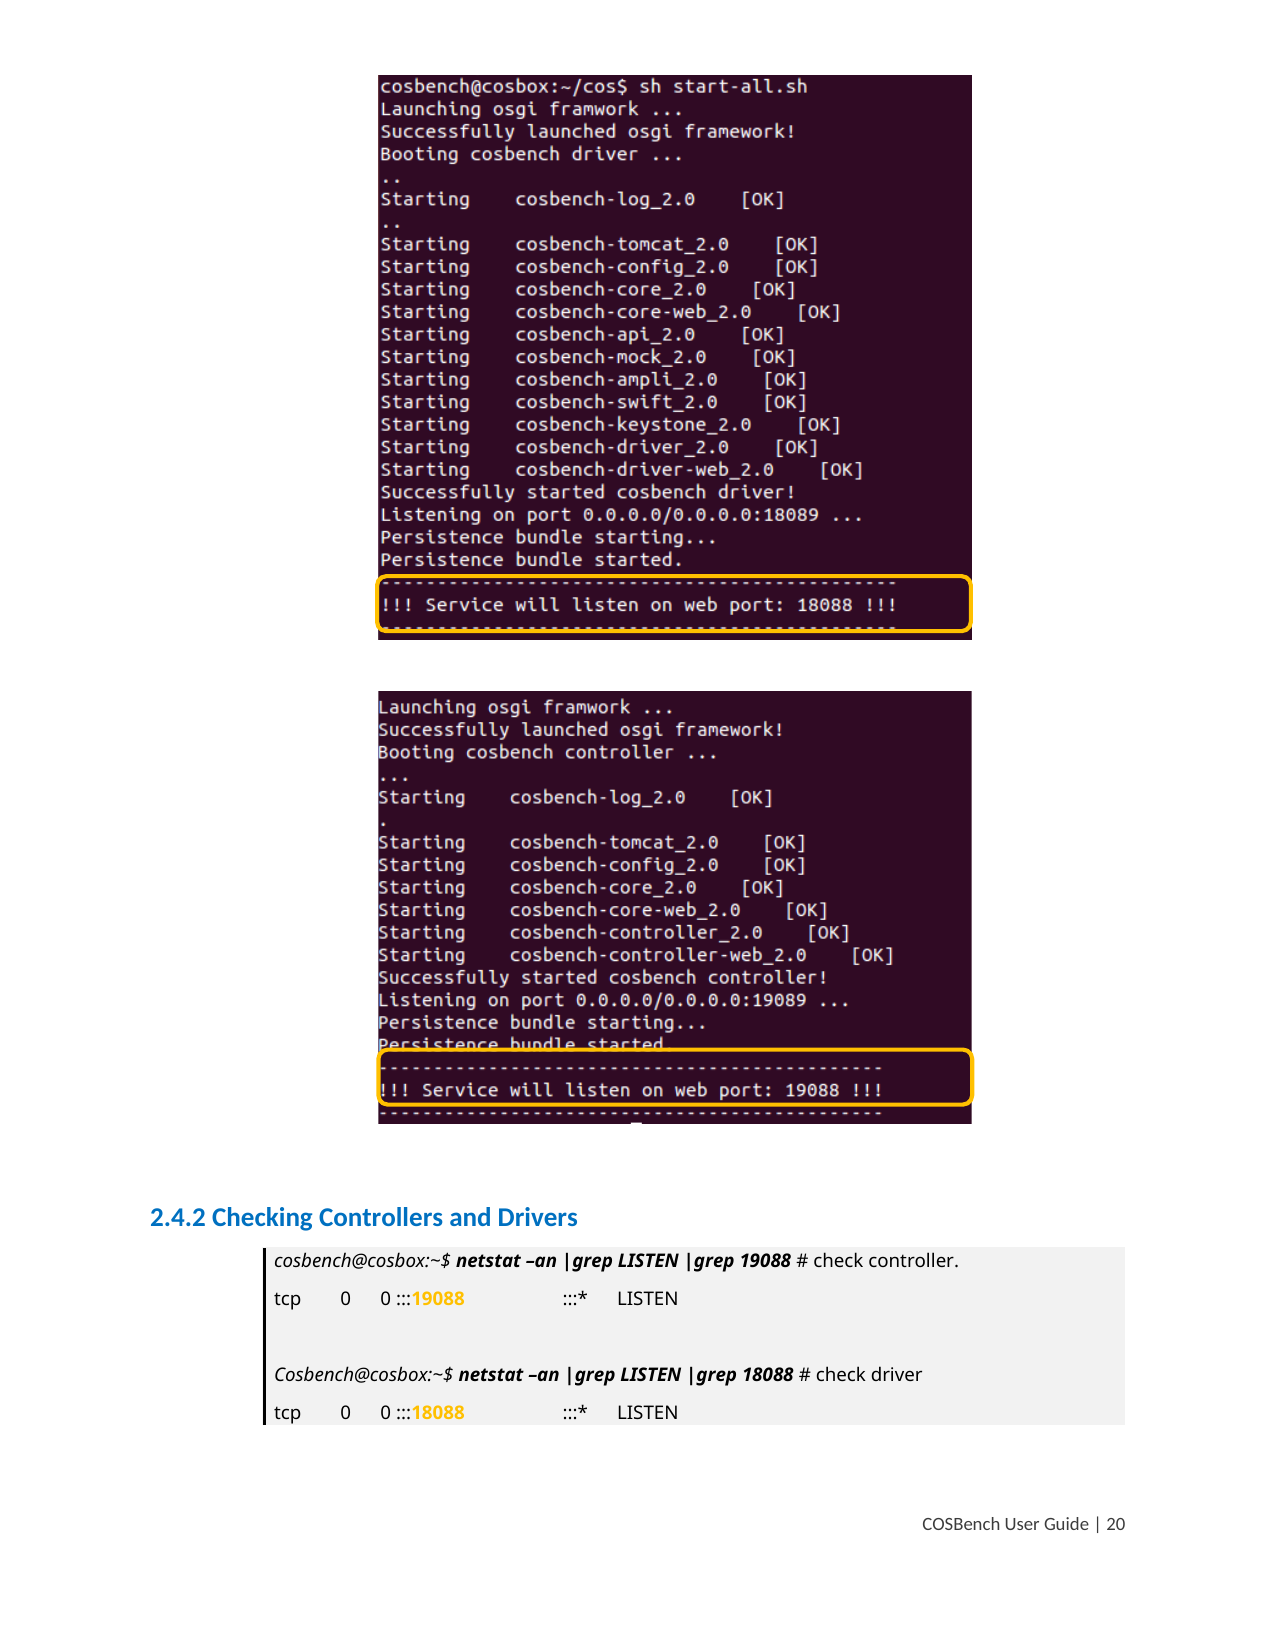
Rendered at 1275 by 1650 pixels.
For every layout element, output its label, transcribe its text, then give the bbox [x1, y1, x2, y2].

text Cosbench@cosbox:~$ netstat –an |grep LISTEN |grep 18088 # check driver [266, 1362, 1125, 1387]
subtitle Checking Controllers and Drivers [150, 1200, 1125, 1233]
text tcp 0 0 :::18088 :::* LISTEN [266, 1399, 1125, 1425]
text tcp 0 0 :::19088 :::* LISTEN [266, 1286, 1125, 1311]
text cosbench@cosbox:~$ netstat –an |grep LISTEN |grep 19088 # check controller. [262, 1247, 1125, 1273]
